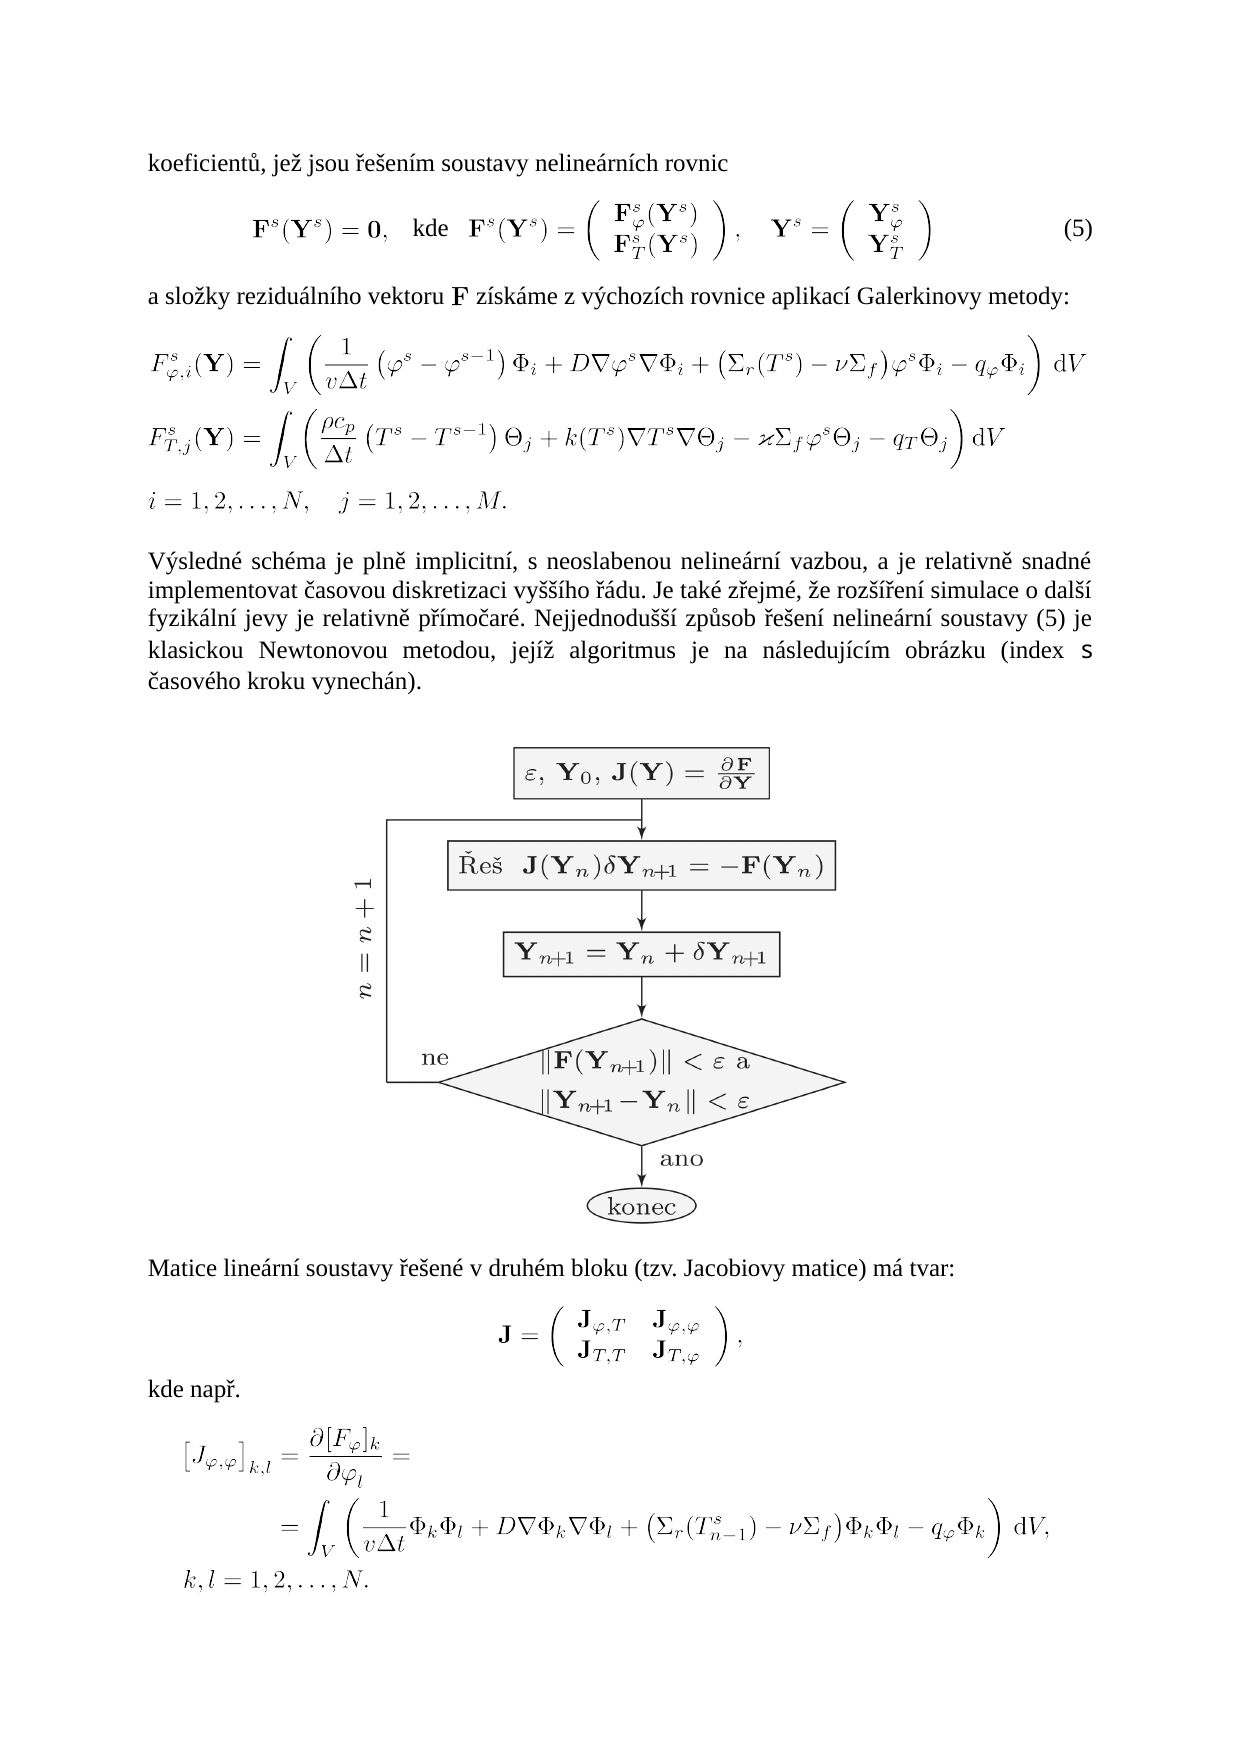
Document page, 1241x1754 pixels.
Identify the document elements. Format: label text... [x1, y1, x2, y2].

picture [467, 197, 932, 263]
text a složky reziduálního vektoru získáme z výchozích rovnice aplikací Galerkinovy metody: [148, 281, 1093, 310]
picture [183, 1568, 369, 1596]
text kde např. [148, 1374, 1093, 1403]
picture [147, 489, 508, 517]
picture [147, 331, 1088, 472]
picture [251, 215, 388, 246]
text Matice lineární soustavy řešené v druhém bloku (tzv. Jacobiovy matice) má tvar: [148, 1253, 1093, 1282]
picture [450, 285, 470, 309]
picture [341, 746, 847, 1225]
text kde (5) [148, 189, 1093, 269]
picture [497, 1303, 743, 1369]
text Výsledné schéma je plně implicitní, s neoslabenou nelineární vazbou, a je relativně snadné implementovat časovou diskretizaci vyššího řádu. Je také zřejmé, že rozšíření simulace o další fyzikální jevy je relativně přímočaré. Nejjednodušší způsob řešení nelineární soustavy (5) je klasickou Newtonovou metodou, jejíž algoritmus je na následujícím obrázku (index s časového kroku vynechán). [148, 546, 1093, 695]
picture [184, 1424, 1050, 1560]
text koeficientů, jež jsou řešením soustavy nelineárních rovnic [148, 148, 1093, 176]
